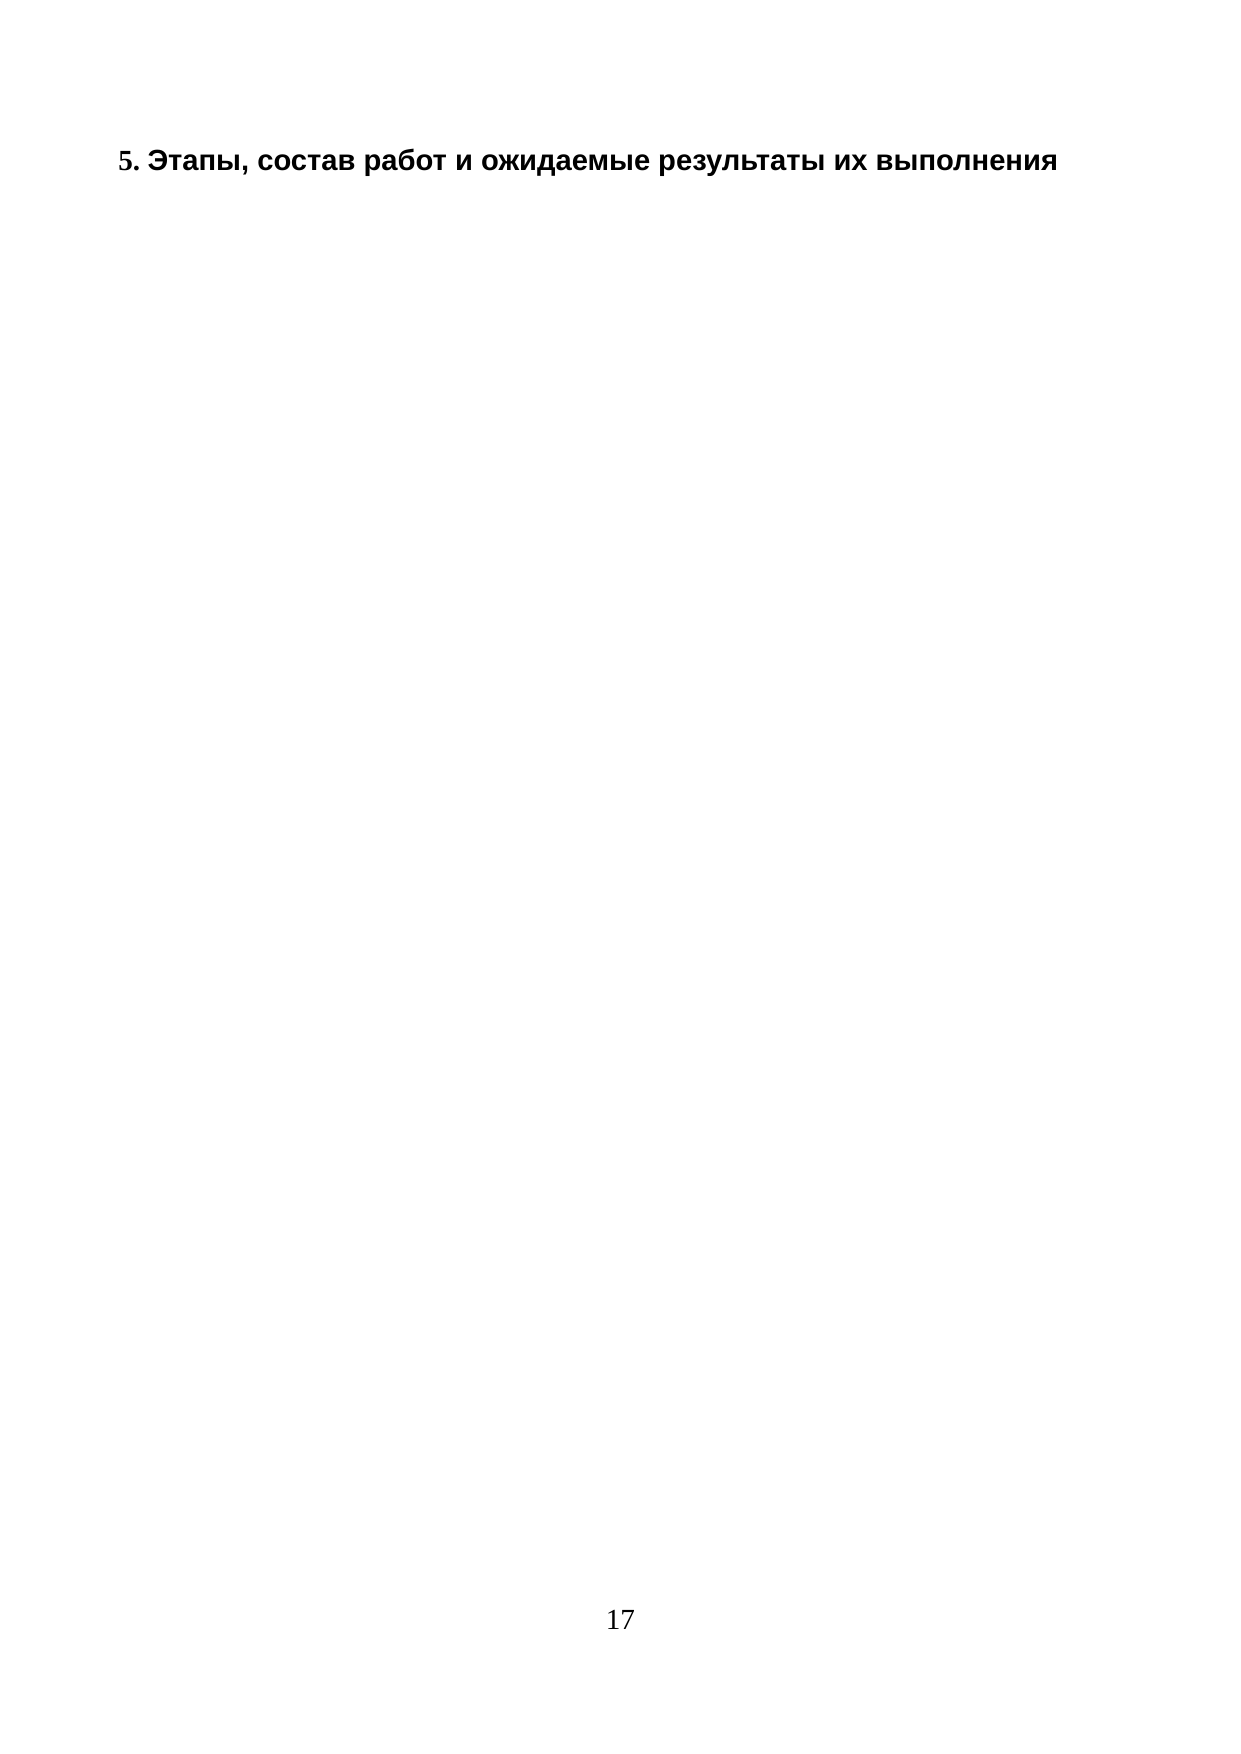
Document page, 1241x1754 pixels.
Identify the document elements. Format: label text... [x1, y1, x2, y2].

subtitle Этапы, состав работ и ожидаемые результаты их выполнения [118, 143, 1122, 177]
